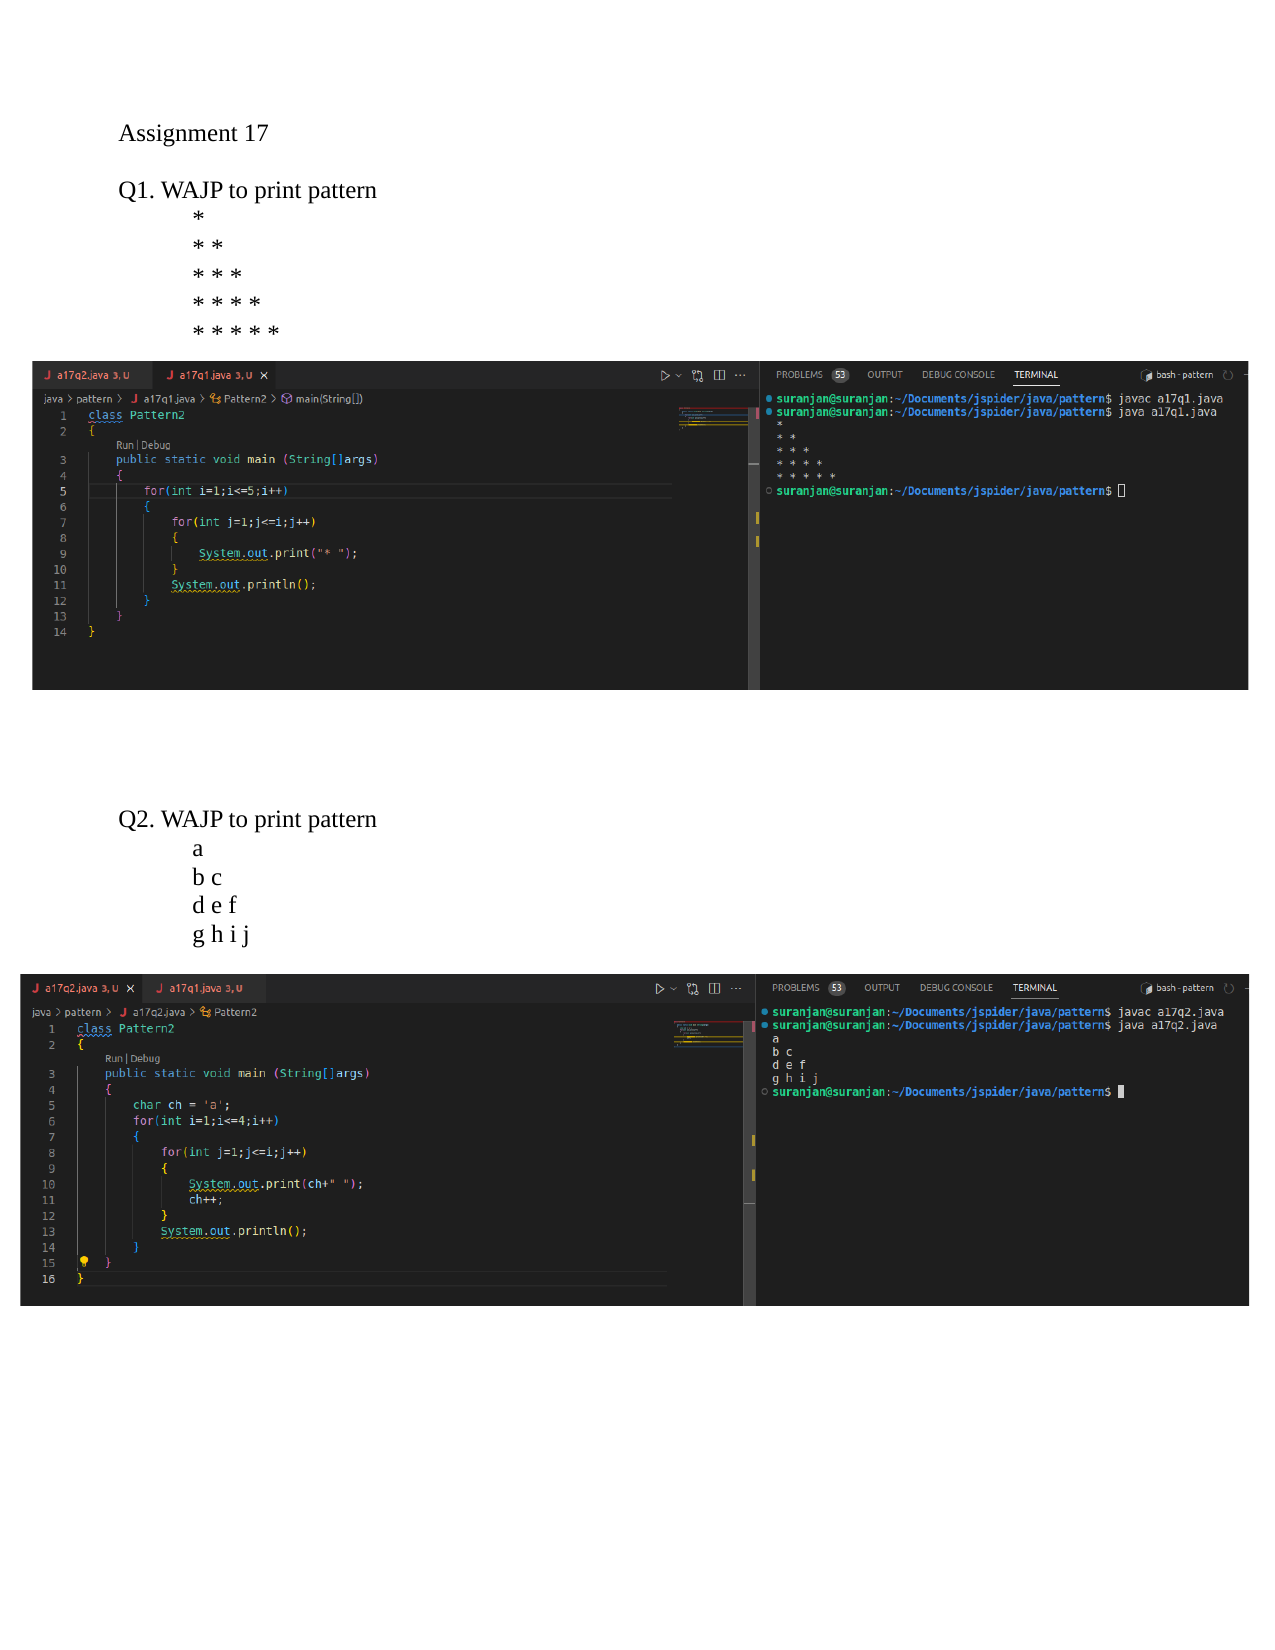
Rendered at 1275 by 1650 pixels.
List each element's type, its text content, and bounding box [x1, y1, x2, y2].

picture [32, 361, 1249, 690]
text * [118, 204, 1157, 233]
text g h i j [118, 919, 1157, 948]
text d e f [118, 891, 1157, 919]
text Q1. WAJP to print pattern [118, 176, 1157, 204]
text Q2. WAJP to print pattern [118, 804, 1157, 833]
picture [20, 974, 1250, 1306]
text * * * [118, 262, 1157, 291]
text a [118, 833, 1157, 862]
text * * * * * [118, 319, 1157, 348]
text Assignment 17 [118, 118, 1157, 147]
text * * * * [118, 291, 1157, 319]
text * * [118, 233, 1157, 262]
text b c [118, 862, 1157, 891]
